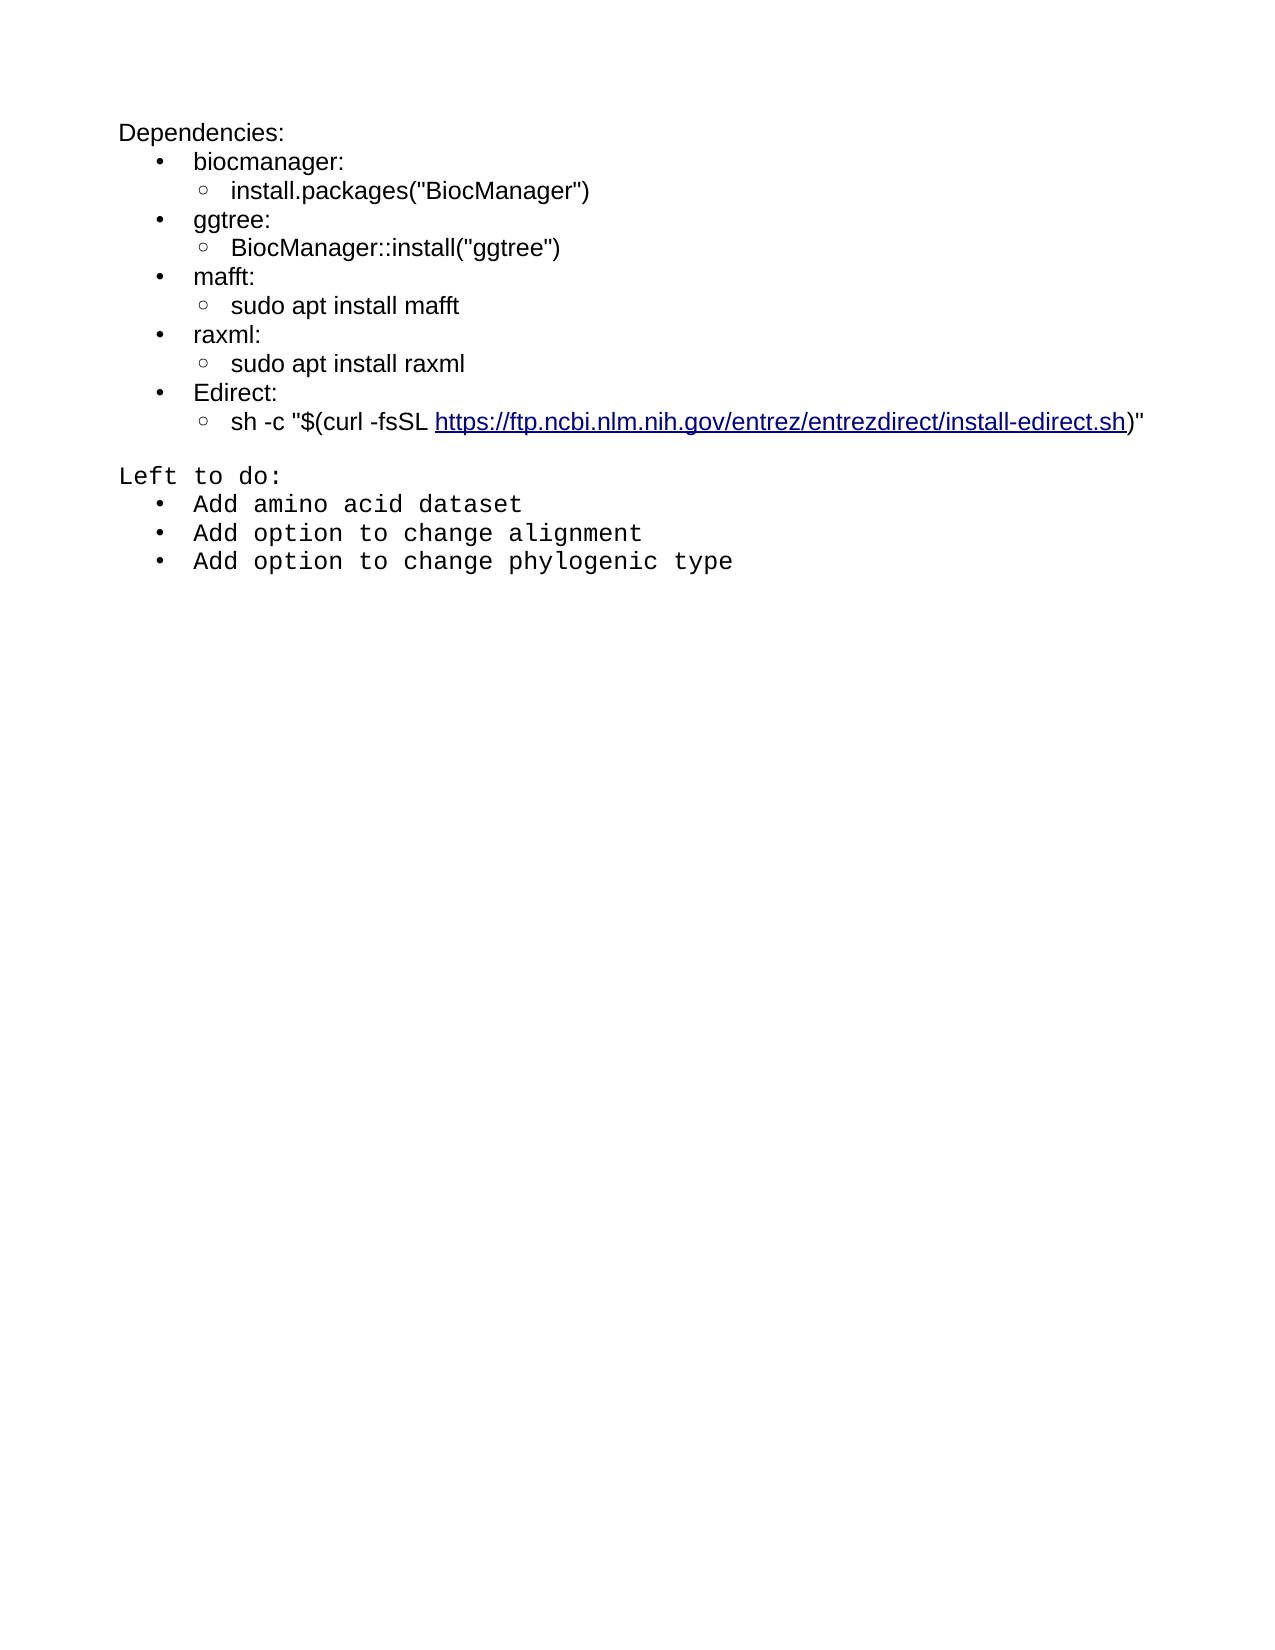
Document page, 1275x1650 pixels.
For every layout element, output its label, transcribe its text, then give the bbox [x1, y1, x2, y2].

list BiocManager::install("ggtree") [193, 233, 1157, 262]
list sudo apt install raxml [193, 349, 1157, 378]
list Add amino acid dataset [156, 492, 1157, 520]
text Left to do: [118, 464, 1157, 492]
list Add option to change alignment [156, 520, 1157, 549]
list sudo apt install mafft [193, 291, 1157, 320]
list sh -c "$(curl -fsSL https://ftp.ncbi.nlm.nih.gov/entrez/entrezdirect/install-edirect.sh)" [193, 407, 1157, 435]
text Dependencies: [118, 118, 1157, 147]
list Edirect: [156, 378, 1157, 407]
list biocmanager: [156, 147, 1157, 176]
list mafft: [156, 262, 1157, 291]
list install.packages("BiocManager") [193, 176, 1157, 204]
list Add option to change phylogenic type [156, 549, 1157, 577]
list ggtree: [156, 204, 1157, 233]
list raxml: [156, 320, 1157, 349]
